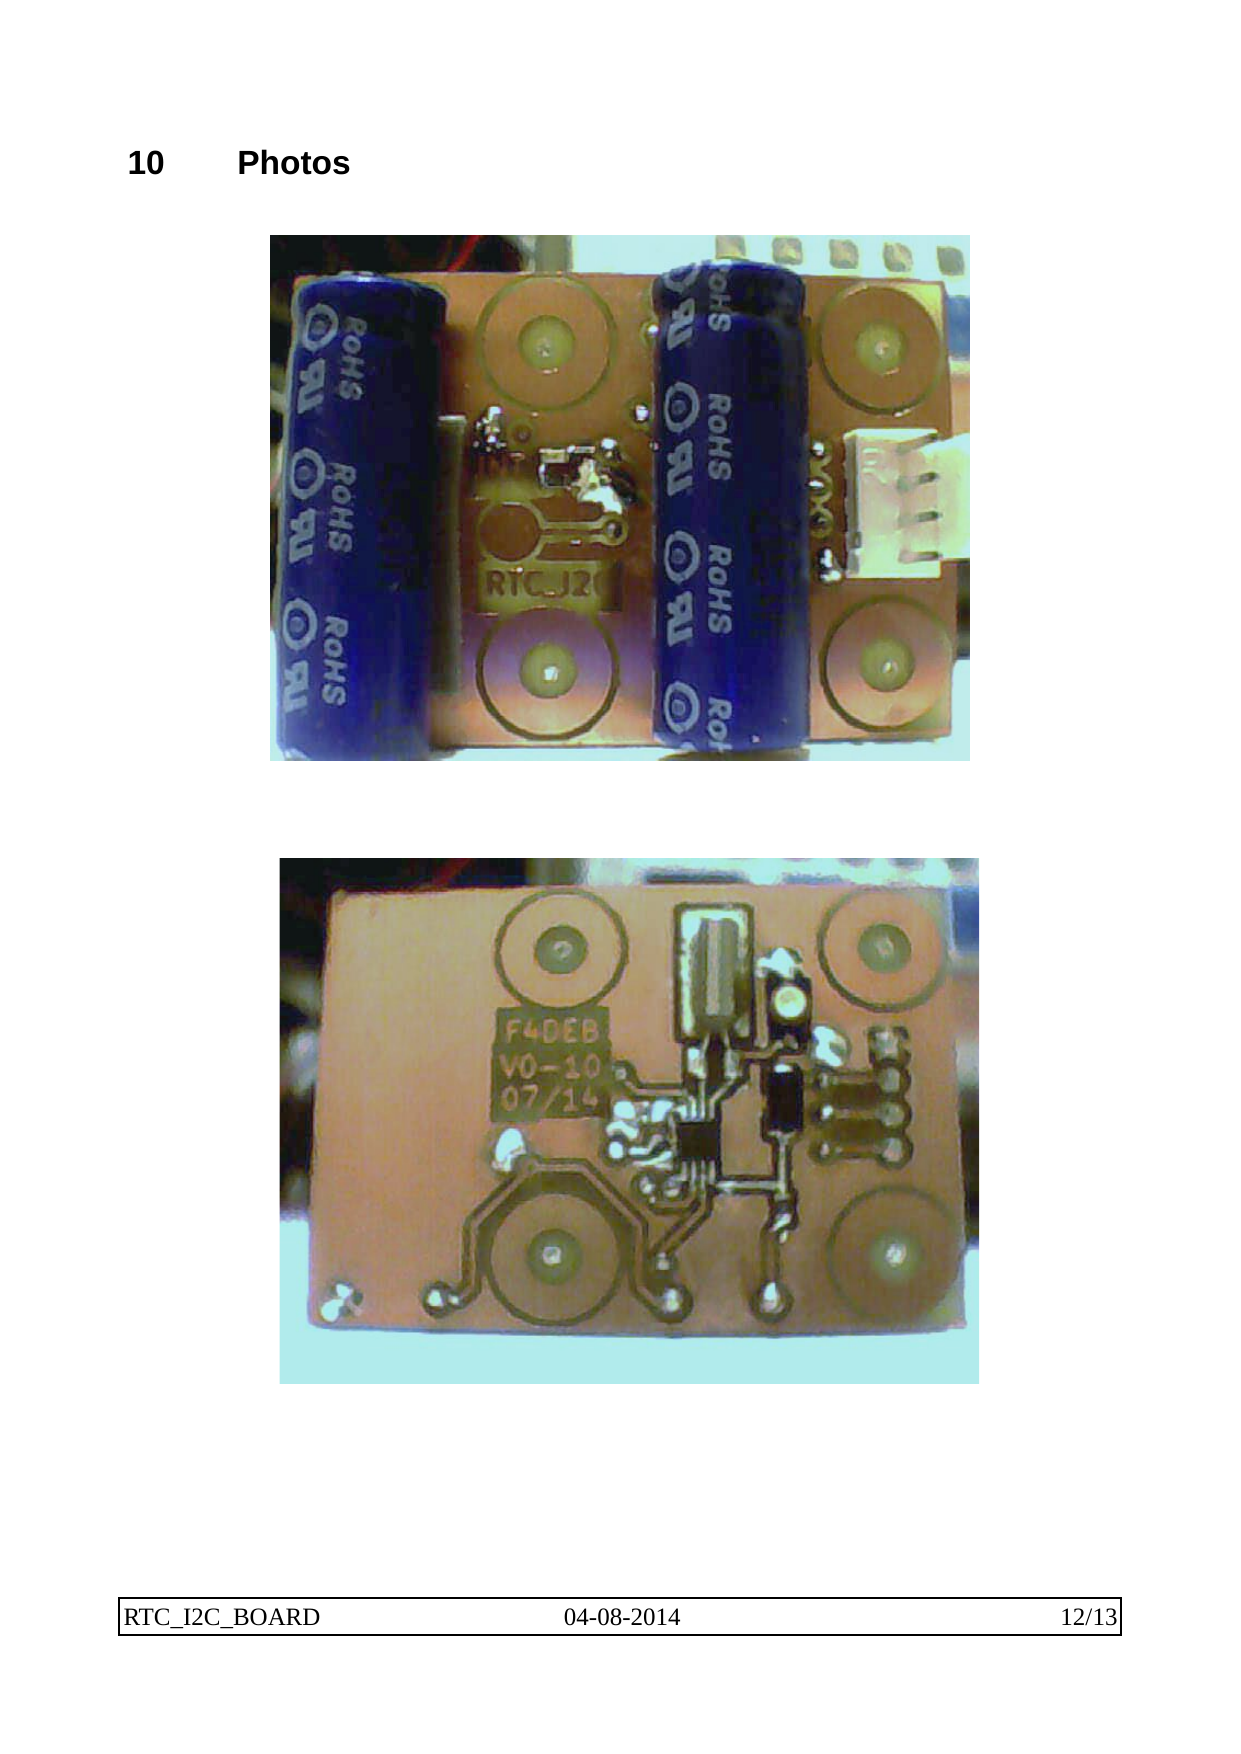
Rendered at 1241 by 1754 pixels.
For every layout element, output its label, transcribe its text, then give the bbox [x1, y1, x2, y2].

picture [270, 235, 970, 761]
subtitle Photos [118, 143, 1122, 182]
picture [279, 858, 980, 1384]
